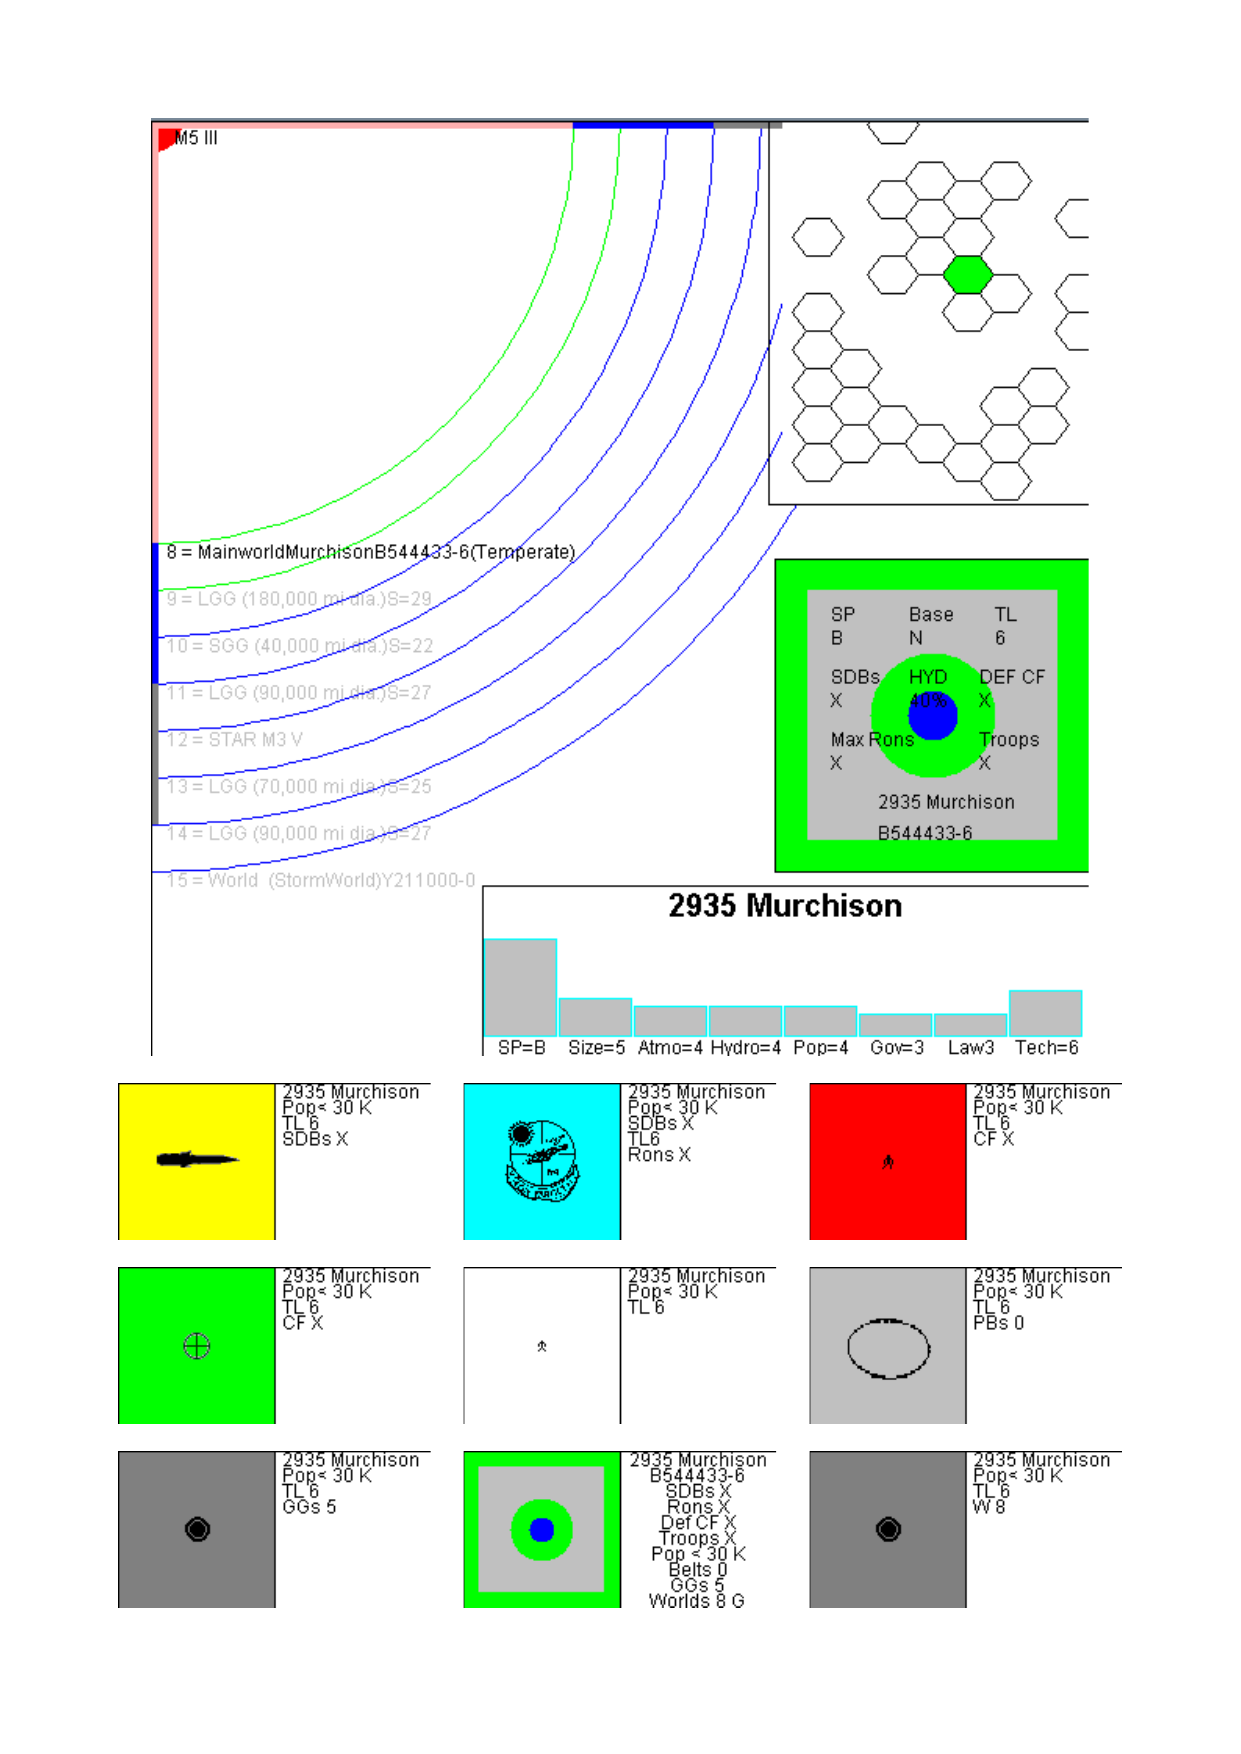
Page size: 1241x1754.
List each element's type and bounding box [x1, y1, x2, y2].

picture [463, 1267, 777, 1424]
picture [809, 1267, 1122, 1424]
picture [463, 1451, 777, 1608]
picture [151, 118, 1089, 1056]
picture [809, 1451, 1122, 1608]
picture [809, 1083, 1122, 1240]
picture [463, 1083, 777, 1240]
picture [118, 1451, 431, 1608]
picture [118, 1267, 431, 1424]
picture [118, 1083, 431, 1240]
